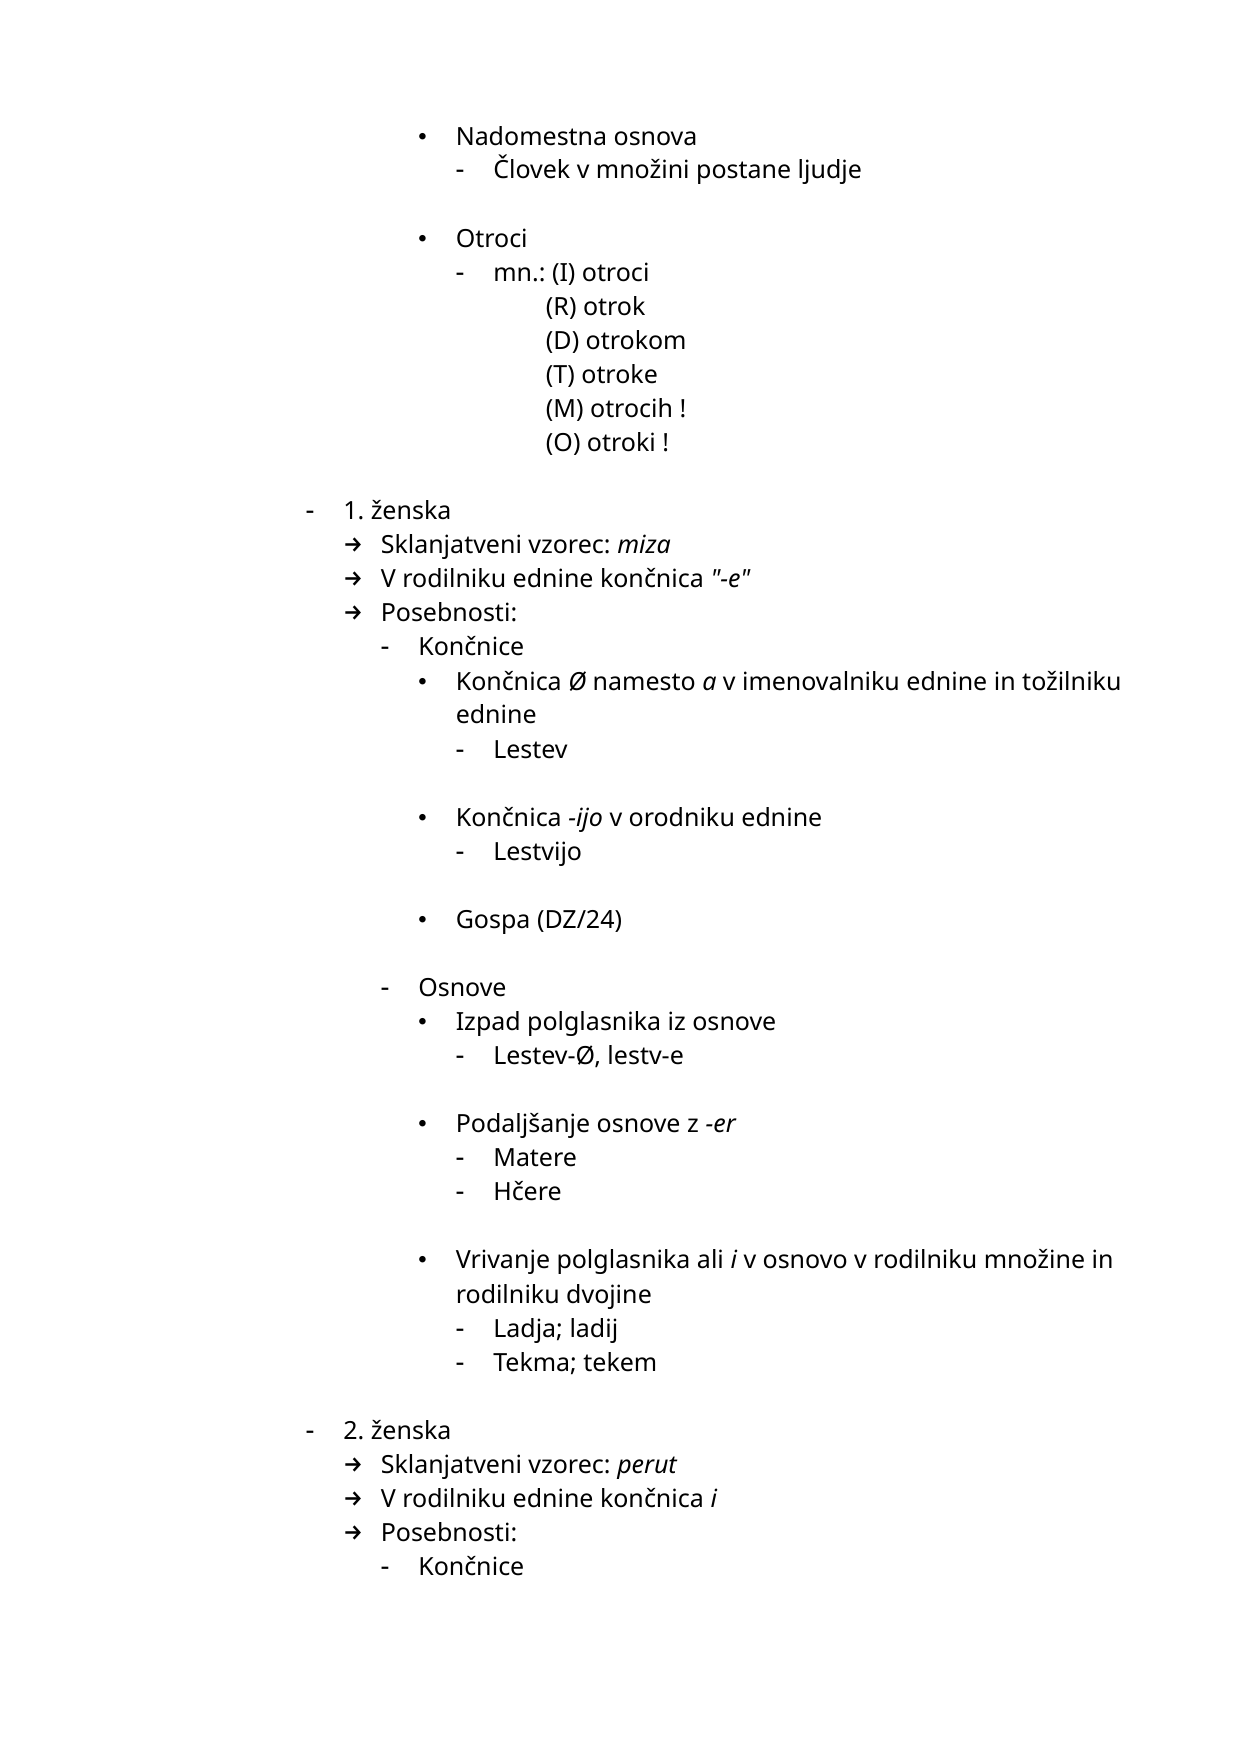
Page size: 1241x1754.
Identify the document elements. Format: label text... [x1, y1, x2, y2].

list Vrivanje polglasnika ali i v osnovo v rodilniku množine in rodilniku dvojine [418, 1242, 1122, 1310]
list Podaljšanje osnove z -er [418, 1106, 1122, 1140]
list Končnice [381, 629, 1122, 663]
list Otroci [418, 220, 1122, 254]
list Končnica -ijo v orodniku ednine [418, 799, 1122, 833]
list V rodilniku ednine končnica "-e" [343, 561, 1122, 595]
text (M) otrocih ! [118, 391, 1122, 425]
list Lestev [456, 731, 1122, 765]
list V rodilniku ednine končnica i [343, 1481, 1122, 1515]
list Nadomestna osnova [418, 118, 1122, 152]
list 2. ženska [306, 1412, 1122, 1447]
text (T) otroke [118, 357, 1122, 391]
text (D) otrokom [118, 322, 1122, 357]
list Končnice [381, 1549, 1122, 1583]
text (O) otroki ! [118, 425, 1122, 459]
list Tekma; tekem [456, 1344, 1122, 1378]
list Sklanjatveni vzorec: perut [343, 1447, 1122, 1481]
text (R) otrok [118, 288, 1122, 322]
list Izpad polglasnika iz osnove [418, 1004, 1122, 1038]
list Sklanjatveni vzorec: miza [343, 527, 1122, 561]
list mn.: (I) otroci [456, 254, 1122, 288]
list Lestvijo [456, 833, 1122, 867]
list Človek v množini postane ljudje [456, 152, 1122, 186]
list Osnove [381, 970, 1122, 1004]
list Končnica Ø namesto a v imenovalniku ednine in tožilniku ednine [418, 663, 1122, 731]
list Ladja; ladij [456, 1310, 1122, 1344]
list Matere [456, 1140, 1122, 1174]
list 1. ženska [306, 493, 1122, 527]
list Posebnosti: [343, 1515, 1122, 1549]
list Lestev-Ø, lestv-e [456, 1038, 1122, 1072]
list Hčere [456, 1174, 1122, 1208]
list Posebnosti: [343, 595, 1122, 629]
list Gospa (DZ/24) [418, 902, 1122, 936]
